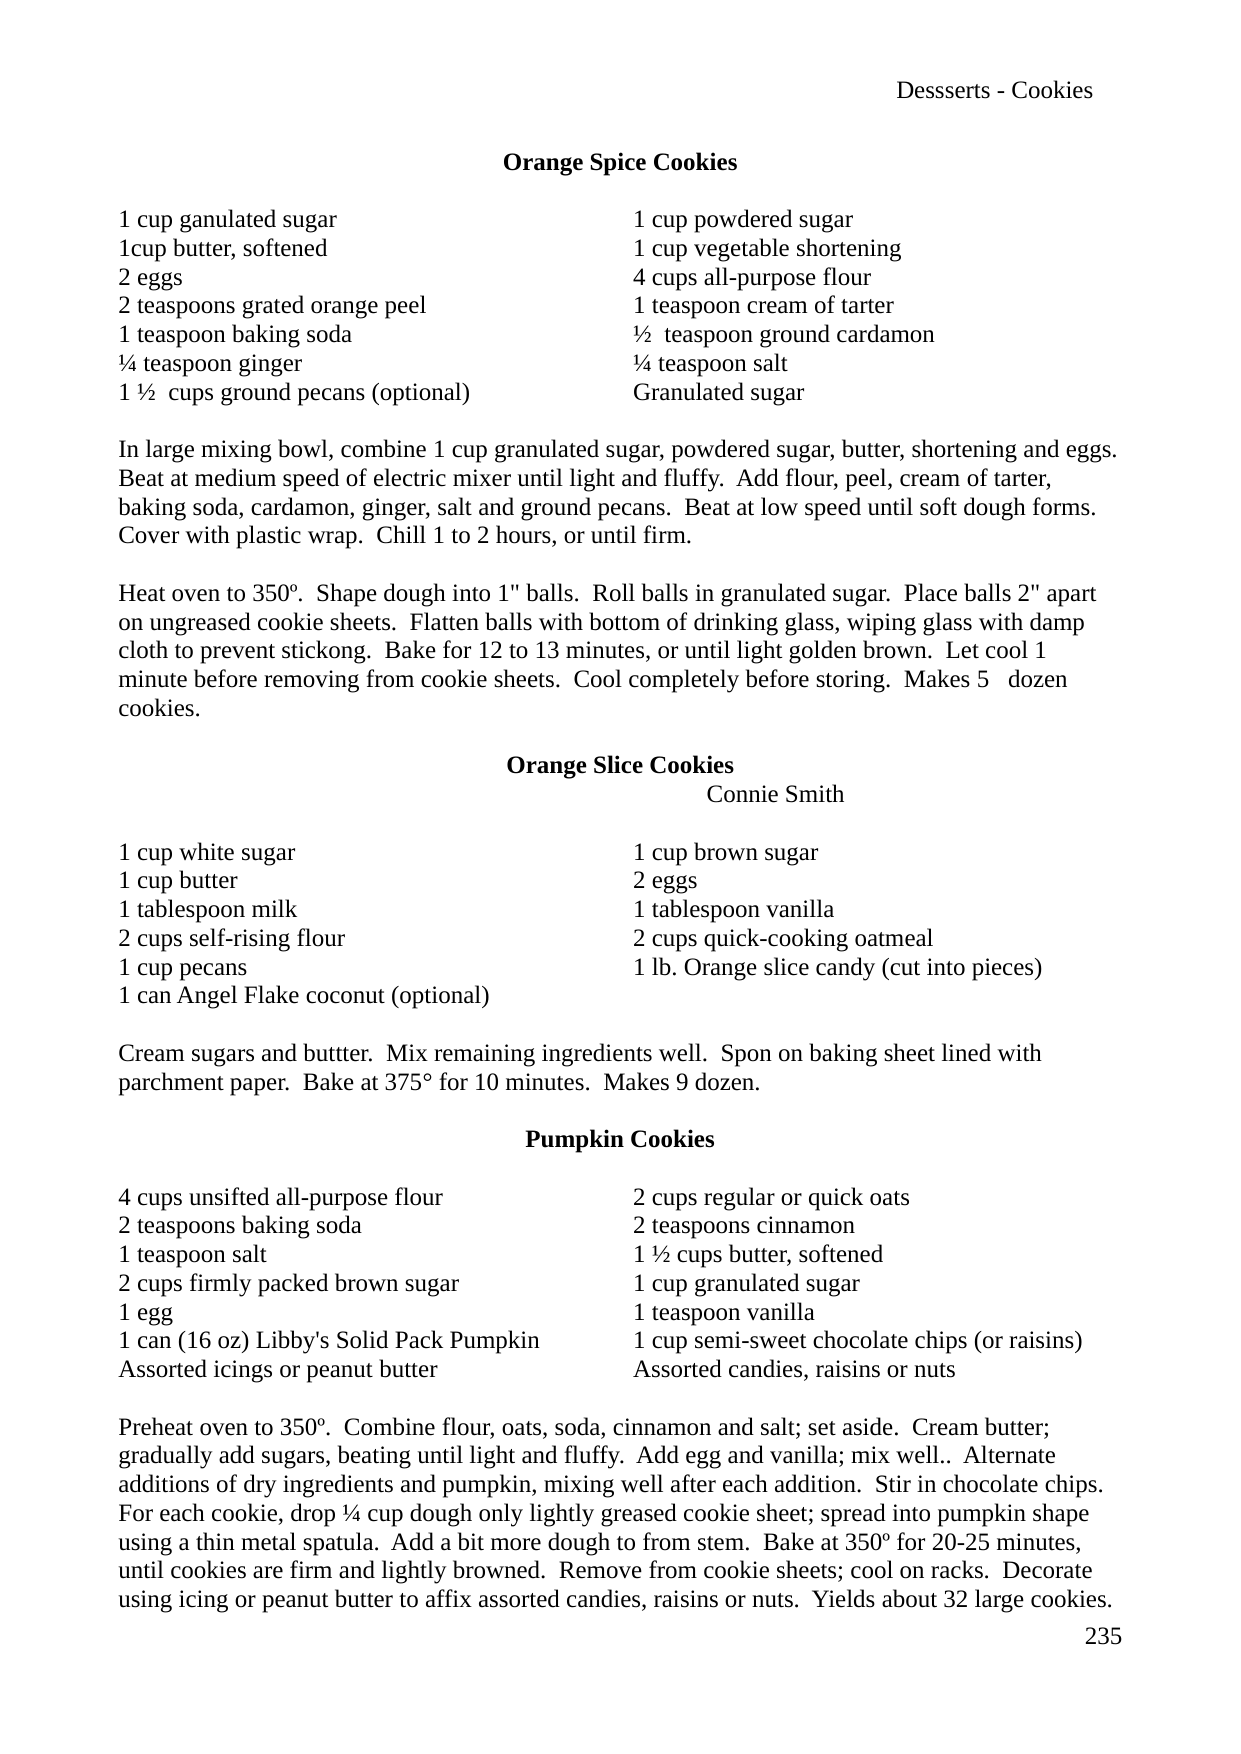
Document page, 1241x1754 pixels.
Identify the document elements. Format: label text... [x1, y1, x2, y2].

text 1 cup pecans 1 lb. Orange slice candy (cut into pieces) [118, 952, 1122, 981]
text 2 cups firmly packed brown sugar 1 cup granulated sugar [118, 1268, 1122, 1297]
text 4 cups unsifted all-purpose flour 2 cups regular or quick oats [118, 1182, 1122, 1211]
text 1 teaspoon baking soda ½ teaspoon ground cardamon [118, 319, 1122, 348]
text 1 cup ganulated sugar 1 cup powdered sugar [118, 204, 1122, 233]
text Heat oven to 350º. Shape dough into 1" balls. Roll balls in granulated sugar. Place balls 2" apart on ungreased cookie sheets. Flatten balls with bottom of drinking glass, wiping glass with damp cloth to prevent stickong. Bake for 12 to 13 minutes, or until light golden brown. Let cool 1 minute before removing from cookie sheets. Cool completely before storing. Makes 5 dozen cookies. [118, 578, 1122, 722]
text 2 teaspoons grated orange peel 1 teaspoon cream of tarter [118, 291, 1122, 319]
text ¼ teaspoon ginger ¼ teaspoon salt [118, 348, 1122, 377]
text 1 cup butter 2 eggs [118, 866, 1122, 894]
text Cream sugars and buttter. Mix remaining ingredients well. Spon on baking sheet lined with parchment paper. Bake at 375° for 10 minutes. Makes 9 dozen. [118, 1038, 1122, 1096]
text Assorted icings or peanut butter Assorted candies, raisins or nuts [118, 1354, 1122, 1383]
text 1 cup white sugar 1 cup brown sugar [118, 837, 1122, 866]
text Connie Smith [118, 779, 1122, 808]
text 2 eggs 4 cups all-purpose flour [118, 262, 1122, 291]
text 1 ½ cups ground pecans (optional) Granulated sugar [118, 377, 1122, 406]
text 1 egg 1 teaspoon vanilla [118, 1297, 1122, 1326]
text 1cup butter, softened 1 cup vegetable shortening [118, 233, 1122, 262]
text Preheat oven to 350º. Combine flour, oats, soda, cinnamon and salt; set aside. Cream butter; gradually add sugars, beating until light and fluffy. Add egg and vanilla; mix well.. Alternate additions of dry ingredients and pumpkin, mixing well after each addition. Stir in chocolate chips. For each cookie, drop ¼ cup dough only lightly greased cookie sheet; spread into pumpkin shape using a thin metal spatula. Add a bit more dough to from stem. Bake at 350º for 20-25 minutes, until cookies are firm and lightly browned. Remove from cookie sheets; cool on racks. Decorate using icing or peanut butter to affix assorted candies, raisins or nuts. Yields about 32 large cookies. [118, 1412, 1122, 1613]
text Orange Slice Cookies [118, 751, 1122, 779]
text 2 cups self-rising flour 2 cups quick-cooking oatmeal [118, 923, 1122, 952]
text Pumpkin Cookies [118, 1124, 1122, 1153]
text 1 tablespoon milk 1 tablespoon vanilla [118, 894, 1122, 923]
text 1 can (16 oz) Libby's Solid Pack Pumpkin 1 cup semi-sweet chocolate chips (or raisins) [118, 1326, 1122, 1354]
text In large mixing bowl, combine 1 cup granulated sugar, powdered sugar, butter, shortening and eggs. Beat at medium speed of electric mixer until light and fluffy. Add flour, peel, cream of tarter, baking soda, cardamon, ginger, salt and ground pecans. Beat at low speed until soft dough forms. Cover with plastic wrap. Chill 1 to 2 hours, or until firm. [118, 434, 1122, 549]
text Orange Spice Cookies [118, 147, 1122, 176]
text 2 teaspoons baking soda 2 teaspoons cinnamon [118, 1211, 1122, 1239]
text 1 teaspoon salt 1 ½ cups butter, softened [118, 1239, 1122, 1268]
text 1 can Angel Flake coconut (optional) [118, 981, 1122, 1009]
